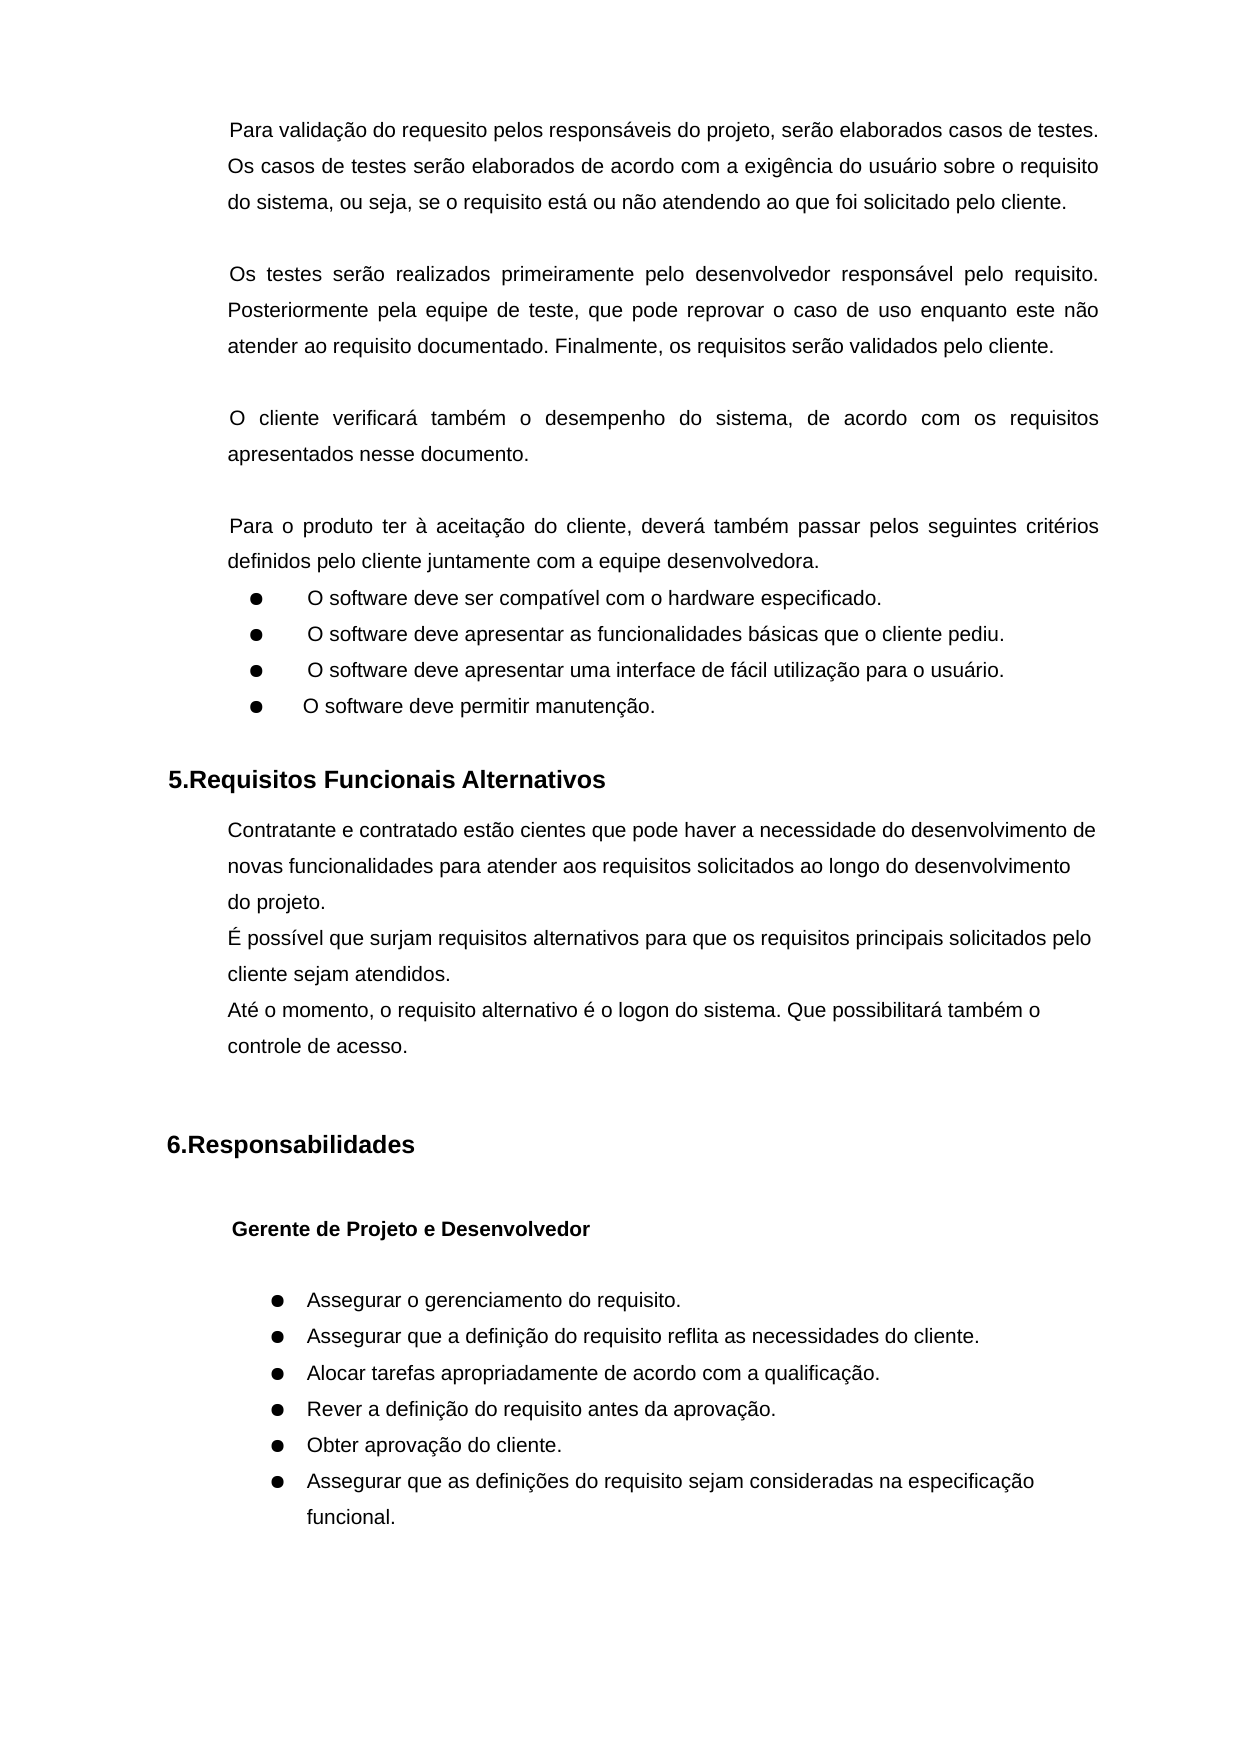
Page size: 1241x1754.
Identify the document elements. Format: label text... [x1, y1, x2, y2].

text Gerente de Projeto e Desenvolvedor [232, 1216, 1100, 1240]
list Assegurar que a definição do requisito reflita as necessidades do cliente. [269, 1324, 1100, 1348]
text Até o momento, o requisito alternativo é o logon do sistema. Que possibilitará também o controle de acesso. [227, 998, 1100, 1058]
text É possível que surjam requisitos alternativos para que os requisitos principais solicitados pelo cliente sejam atendidos. [227, 926, 1100, 986]
list O software deve ser compatível com o hardware especificado. [246, 585, 1100, 609]
text Contratante e contratado estão cientes que pode haver a necessidade do desenvolvimento de novas funcionalidades para atender aos requisitos solicitados ao longo do desenvolvimento do projeto. [227, 818, 1100, 914]
text Para validação do requesito pelos responsáveis do projeto, serão elaborados casos de testes. Os casos de testes serão elaborados de acordo com a exigência do usuário sobre o requisito do sistema, ou seja, se o requisito está ou não atendendo ao que foi solicitado pelo cliente. [227, 118, 1100, 214]
list O software deve permitir manutenção. [246, 693, 1100, 717]
list Assegurar que as definições do requisito sejam consideradas na especificação funcional. [269, 1468, 1100, 1528]
list Obter aprovação do cliente. [269, 1432, 1100, 1456]
text Os testes serão realizados primeiramente pelo desenvolvedor responsável pelo requisito. Posteriormente pela equipe de teste, que pode reprovar o caso de uso enquanto este não atender ao requisito documentado. Finalmente, os requisitos serão validados pelo cliente. [227, 262, 1100, 358]
text Para o produto ter à aceitação do cliente, deverá também passar pelos seguintes critérios definidos pelo cliente juntamente com a equipe desenvolvedora. [227, 513, 1100, 573]
text O cliente verificará também o desempenho do sistema, de acordo com os requisitos apresentados nesse documento. [227, 406, 1100, 466]
subtitle 6.Responsabilidades [118, 1130, 1100, 1159]
list Assegurar o gerenciamento do requisito. [269, 1288, 1100, 1312]
list Alocar tarefas apropriadamente de acordo com a qualificação. [269, 1360, 1100, 1384]
subtitle 5.Requisitos Funcionais Alternativos [118, 765, 1100, 794]
list Rever a definição do requisito antes da aprovação. [269, 1396, 1100, 1420]
list O software deve apresentar uma interface de fácil utilização para o usuário. [246, 657, 1100, 681]
list O software deve apresentar as funcionalidades básicas que o cliente pediu. [246, 621, 1100, 645]
